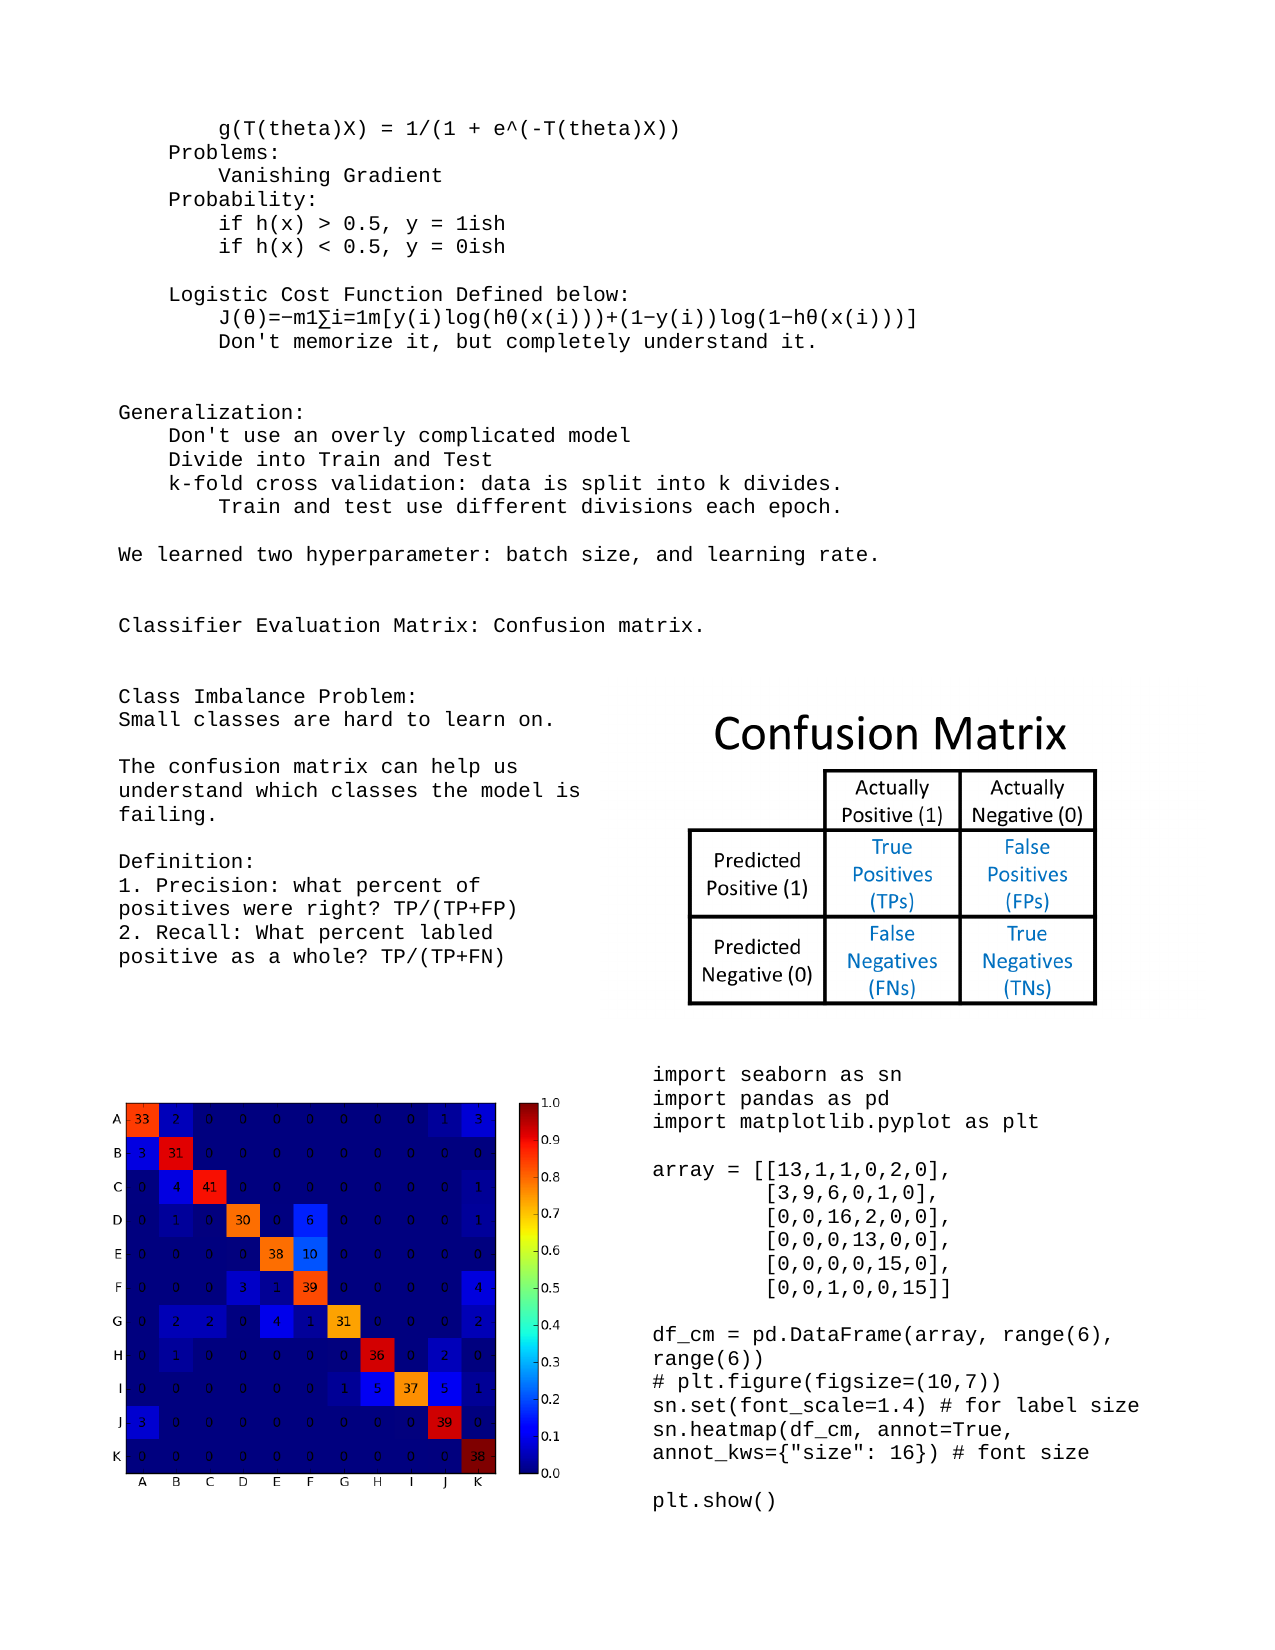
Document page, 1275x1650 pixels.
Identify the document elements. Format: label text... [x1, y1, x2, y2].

text Train and test use different divisions each epoch. [118, 496, 1157, 520]
text Probability: [118, 189, 1157, 213]
text Class Imbalance Problem: [118, 686, 599, 709]
text 1. Precision: what percent of positives were right? TP/(TP+FP) [118, 875, 599, 922]
text import matplotlib.pyplot as plt [652, 1111, 1157, 1135]
text # plt.figure(figsize=(10,7)) [652, 1371, 1157, 1395]
text The confusion matrix can help us [118, 757, 599, 780]
text k-fold cross validation: data is split into k divides. [118, 473, 1157, 496]
text [0,0,0,13,0,0], [652, 1229, 1157, 1253]
text Logistic Cost Function Defined below: [118, 284, 1157, 307]
text [3,9,6,0,1,0], [652, 1182, 1157, 1206]
text import seaborn as sn [652, 1064, 1157, 1088]
text Classifier Evaluation Matrix: Confusion matrix. [118, 615, 1157, 638]
text Vanishing Gradient [118, 165, 1157, 189]
text sn.heatmap(df_cm, annot=True, annot_kws={"size": 16}) # font size [652, 1419, 1157, 1466]
text Problems: [118, 142, 1157, 165]
text Don't use an overly complicated model [118, 426, 1157, 449]
text [0,0,1,0,0,15]] [652, 1277, 1157, 1300]
text Definition: [118, 851, 599, 875]
text 2. Recall: What percent labled positive as a whole? TP/(TP+FN) [118, 922, 599, 969]
text Divide into Train and Test [118, 449, 1157, 473]
text [0,0,16,2,0,0], [652, 1206, 1157, 1229]
text Generalization: [118, 402, 1157, 426]
text df_cm = pd.DataFrame(array, range(6), range(6)) [652, 1324, 1157, 1371]
text if h(x) < 0.5, y = 0ish [118, 236, 1157, 260]
text array = [[13,1,1,0,2,0], [652, 1158, 1157, 1182]
text plt.show() [652, 1489, 1157, 1513]
text understand which classes the model is failing. [118, 780, 599, 827]
picture [599, 677, 1207, 1019]
text [0,0,0,0,15,0], [652, 1253, 1157, 1277]
text Small classes are hard to learn on. [118, 709, 599, 733]
text Don't memorize it, but completely understand it. [118, 331, 1157, 354]
text import pandas as pd [652, 1088, 1157, 1111]
text if h(x) > 0.5, y = 1ish [118, 213, 1157, 236]
picture [36, 1057, 652, 1519]
text We learned two hyperparameter: batch size, and learning rate. [118, 544, 1157, 567]
text g(T(theta)X) = 1/(1 + e^(-T(theta)X)) [118, 118, 1157, 142]
text J(θ)=−m1​∑i=1m​[y(i)log(hθ​(x(i)))+(1−y(i))log(1−hθ​(x(i)))] [118, 307, 1157, 331]
text sn.set(font_scale=1.4) # for label size [652, 1395, 1157, 1419]
